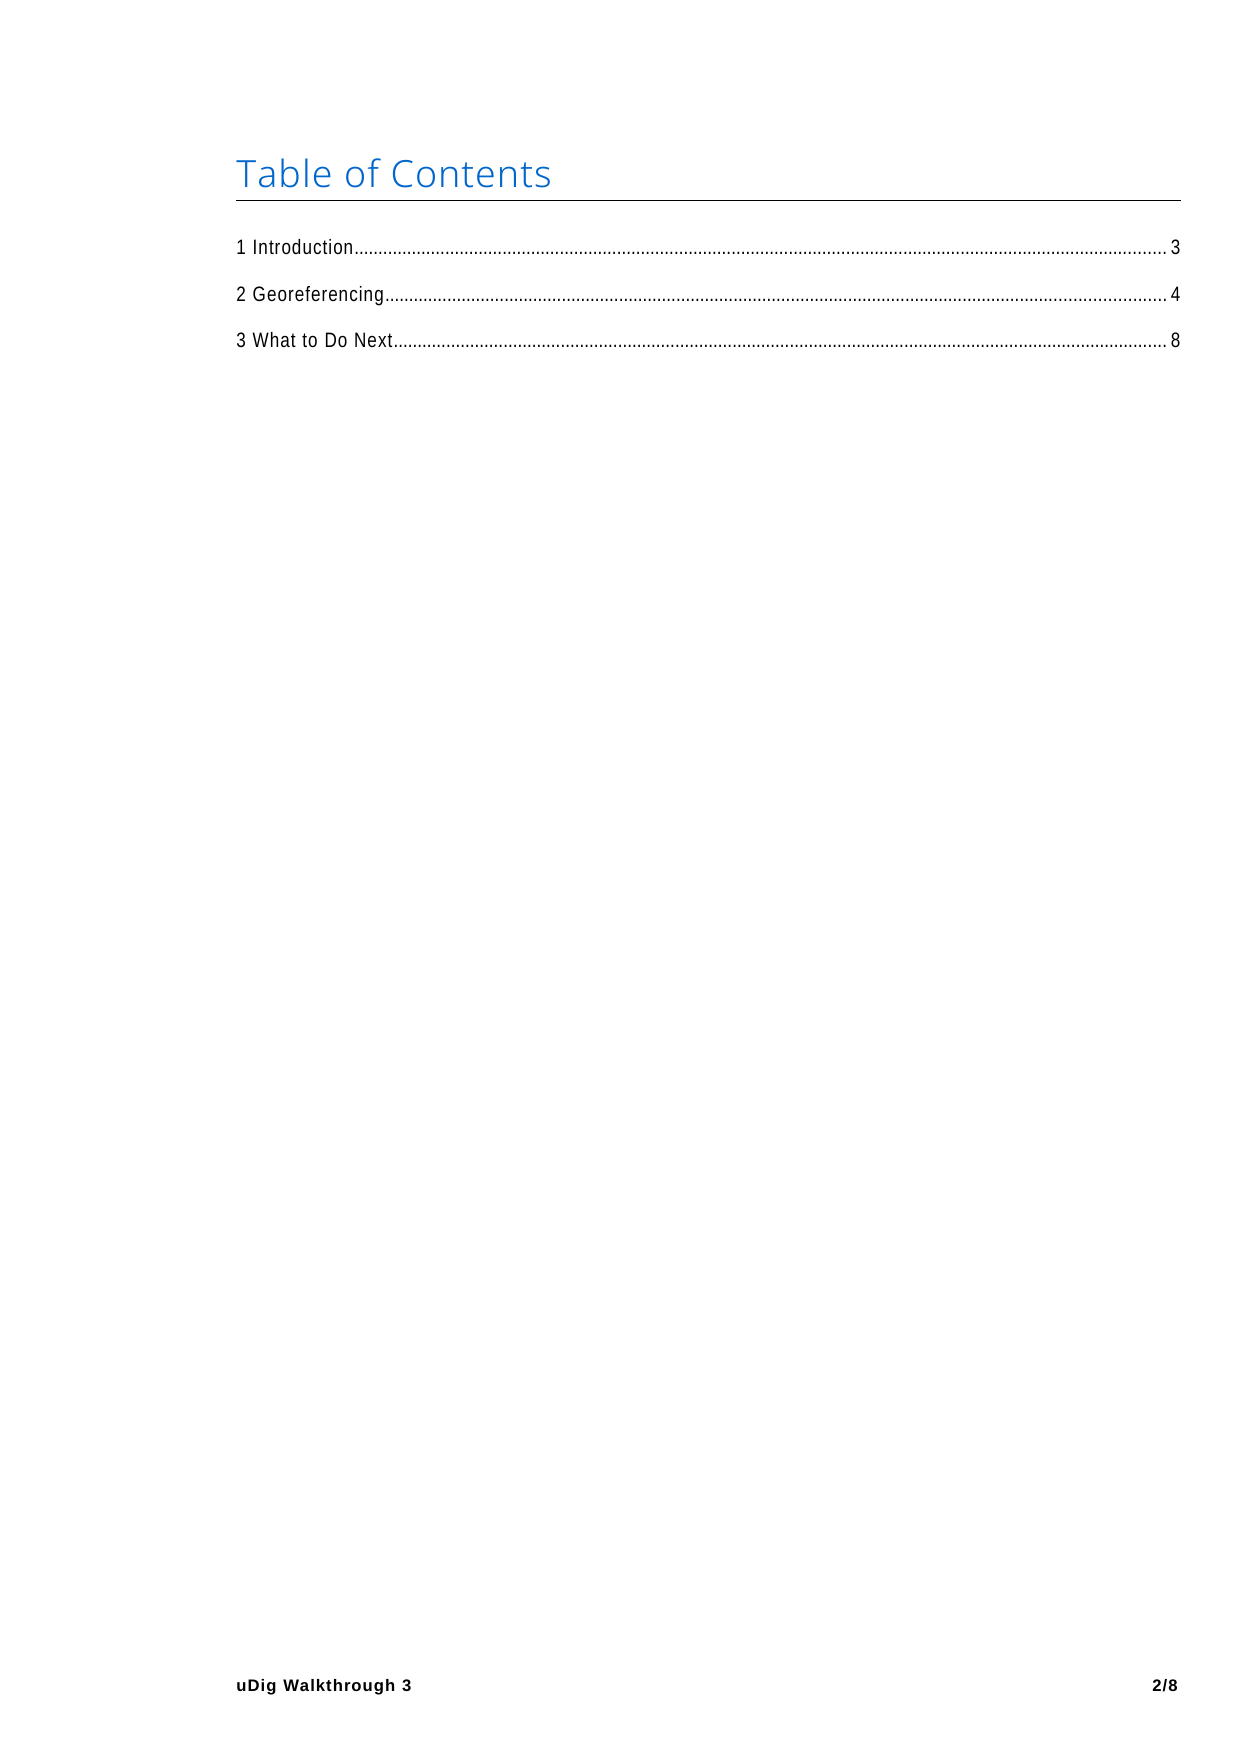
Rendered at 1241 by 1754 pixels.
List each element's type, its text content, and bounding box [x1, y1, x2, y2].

title Table of Contents [236, 147, 1181, 200]
text 1 Introduction 3 [236, 235, 1181, 259]
text 3 What to Do Next 8 [236, 328, 1181, 352]
text 2 Georeferencing 4 [236, 282, 1181, 306]
